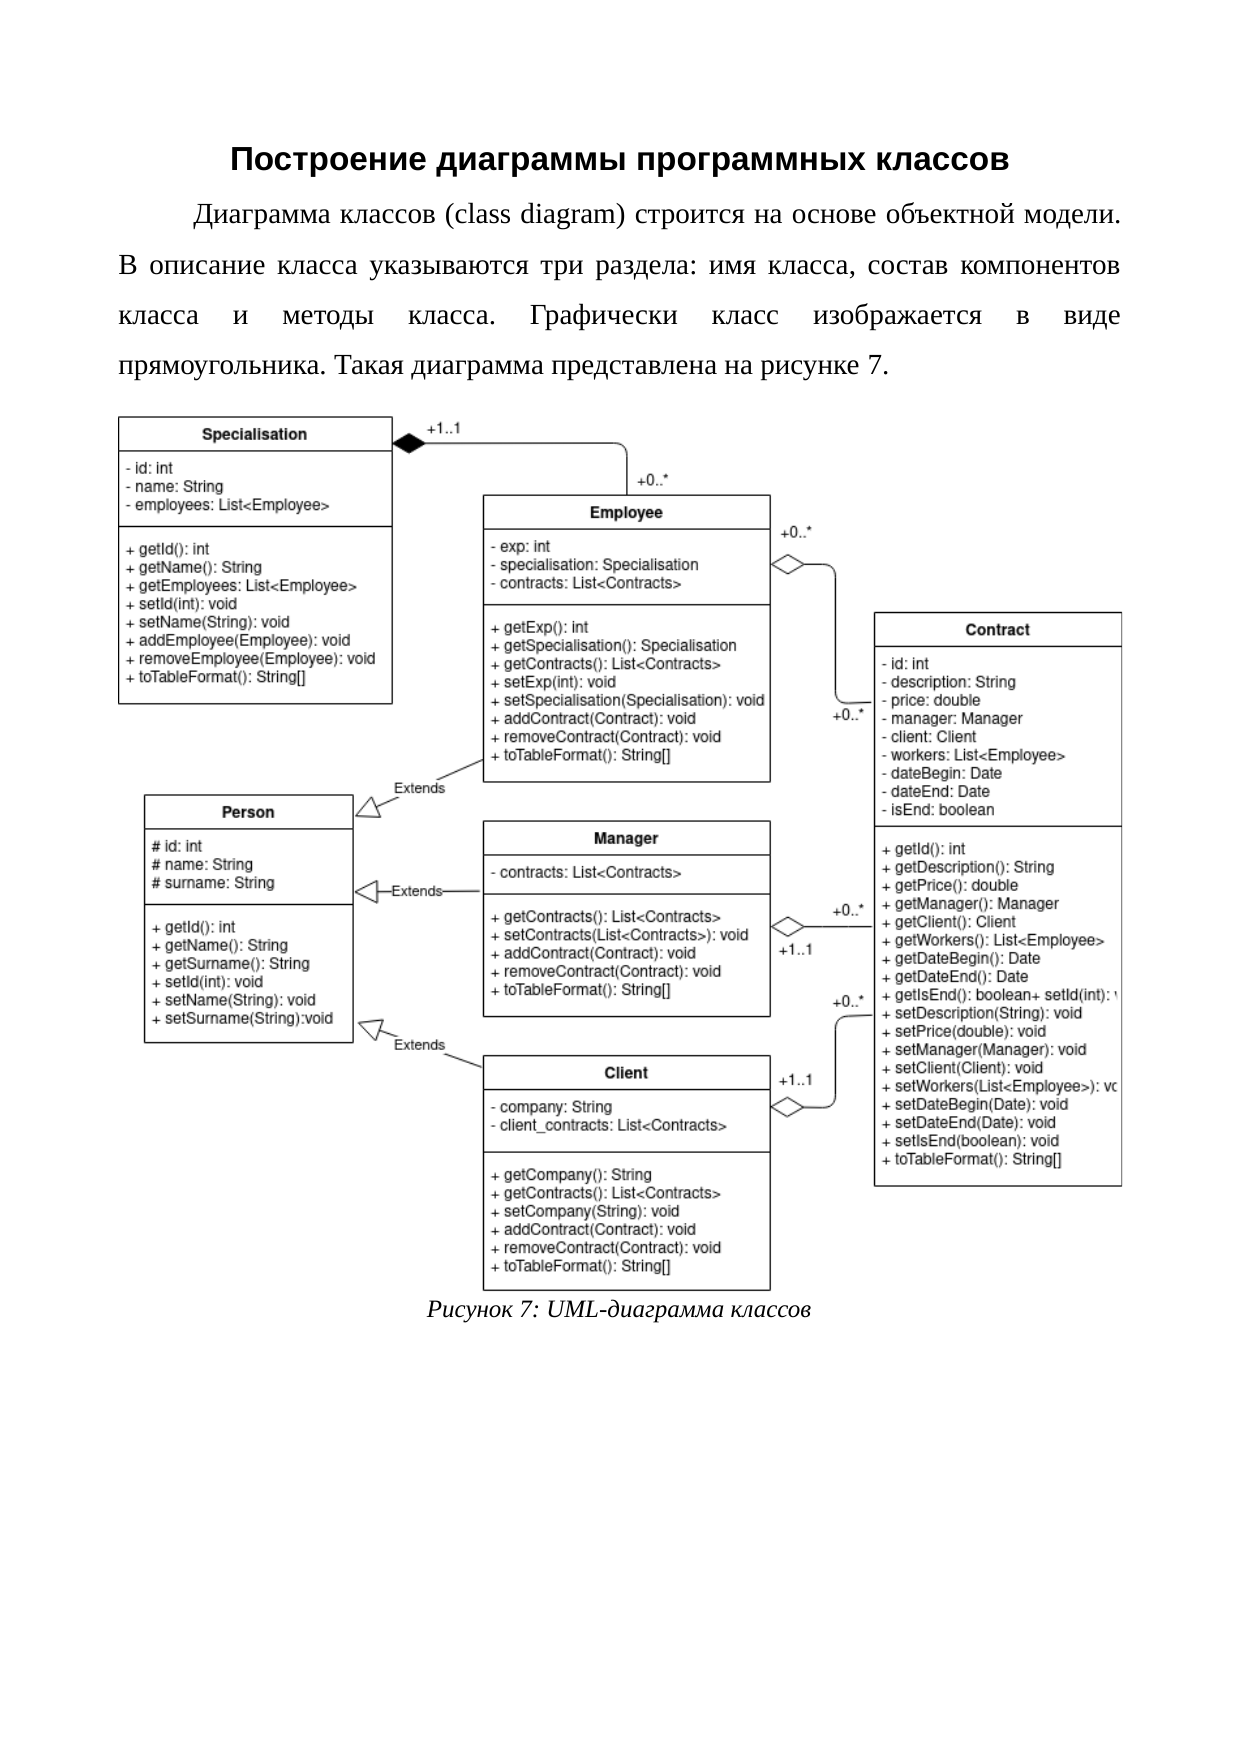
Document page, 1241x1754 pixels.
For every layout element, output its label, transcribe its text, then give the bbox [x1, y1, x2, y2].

text Диаграмма классов (class diagram) строится на основе объектной модели. В описание класса указываются три раздела: имя класса, состав компонентов класса и методы класса. Графически класс изображается в виде прямоугольника. Такая диаграмма представлена на рисунке 7. [118, 197, 1122, 381]
picture [118, 410, 1123, 1295]
subtitle Построение диаграммы программных классов [118, 139, 1122, 177]
text Рисунок 7: UML-диаграмма классов [118, 1295, 1122, 1323]
